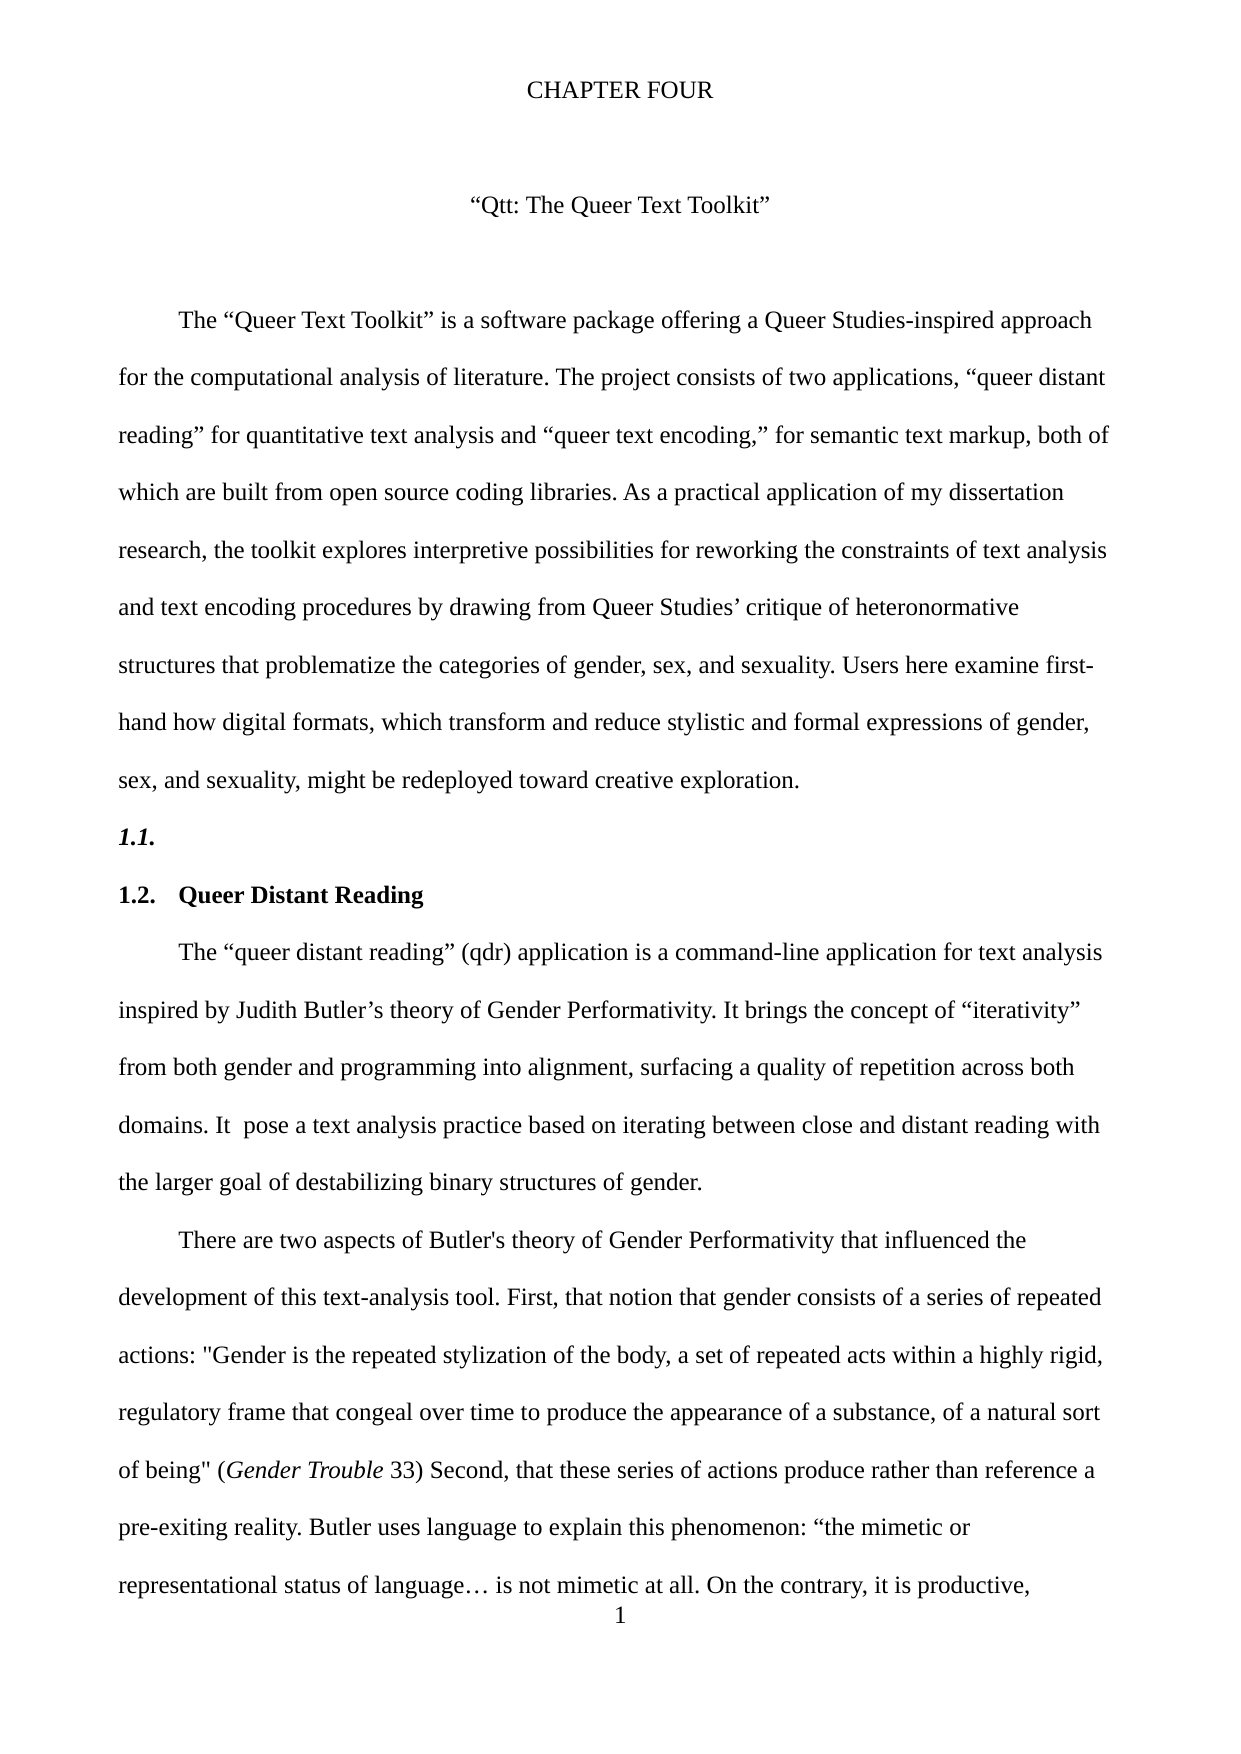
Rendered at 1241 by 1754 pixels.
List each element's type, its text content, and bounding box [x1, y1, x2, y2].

text CHAPTER FOUR [118, 75, 1122, 104]
text The “Queer Text Toolkit” is a software package offering a Queer Studies-inspired approach for the computational analysis of literature. The project consists of two applications, “queer distant reading” for quantitative text analysis and “queer text encoding,” for semantic text markup, both of which are built from open source coding libraries. As a practical application of my dissertation research, the toolkit explores interpretive possibilities for reworking the constraints of text analysis and text encoding procedures by drawing from Queer Studies’ critique of heteronormative structures that problematize the categories of gender, sex, and sexuality. Users here examine first-hand how digital formats, which transform and reduce stylistic and formal expressions of gender, sex, and sexuality, might be redeployed toward creative exploration. [118, 305, 1122, 794]
subtitle Queer Distant Reading [118, 880, 1122, 909]
text There are two aspects of Butler's theory of Gender Performativity that influenced the development of this text-analysis tool. First, that notion that gender consists of a series of repeated actions: "Gender is the repeated stylization of the body, a set of repeated acts within a highly rigid, regulatory frame that congeal over time to produce the appearance of a substance, of a natural sort of being" (Gender Trouble 33) Second, that these series of actions produce rather than reference a pre-exiting reality. Butler uses language to explain this phenomenon: “the mimetic or representational status of language… is not mimetic at all. On the contrary, it is productive, [118, 1225, 1122, 1599]
text The “queer distant reading” (qdr) application is a command-line application for text analysis inspired by Judith Butler’s theory of Gender Performativity. It brings the concept of “iterativity” from both gender and programming into alignment, surfacing a quality of repetition across both domains. It pose a text analysis practice based on iterating between close and distant reading with the larger goal of destabilizing binary structures of gender. [118, 937, 1122, 1196]
text “Qtt: The Queer Text Toolkit” [118, 190, 1122, 219]
